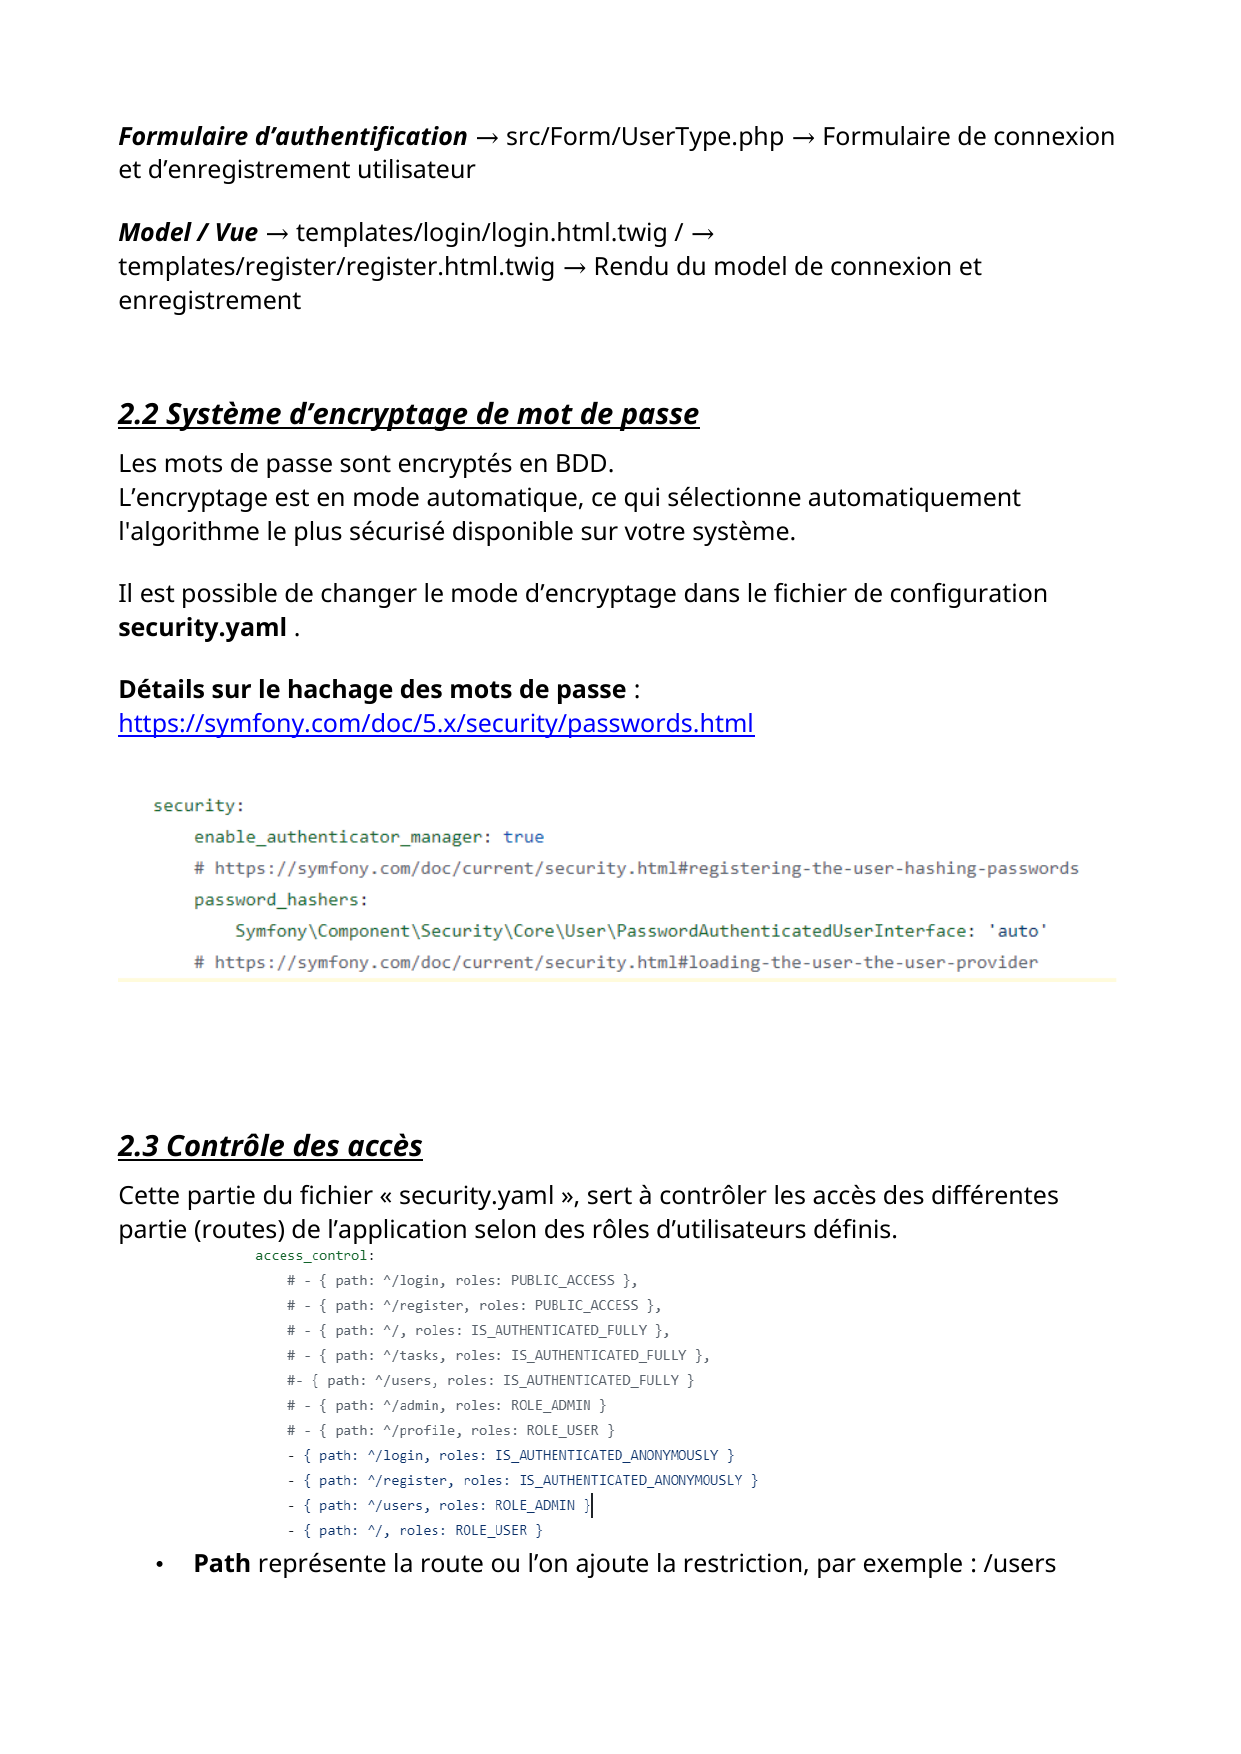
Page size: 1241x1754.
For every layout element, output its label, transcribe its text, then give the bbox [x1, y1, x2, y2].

text Les mots de passe sont encryptés en BDD. [118, 446, 1122, 479]
text Détails sur le hachage des mots de passe : https://symfony.com/doc/5.x/security/passwords.html [118, 672, 1122, 740]
text Il est possible de changer le mode d’encryptage dans le fichier de configuration security.yaml . [118, 576, 1122, 644]
text L’encryptage est en mode automatique, ce qui sélectionne automatiquement l'algorithme le plus sécurisé disponible sur votre système. [118, 479, 1122, 548]
list Path représente la route ou l’on ajoute la restriction, par exemple : /users [156, 1546, 1122, 1580]
text Cette partie du fichier « security.yaml », sert à contrôler les accès des différentes partie (routes) de l’application selon des rôles d’utilisateurs définis. [118, 1178, 1122, 1246]
text Model / Vue → templates/login/login.html.twig / → templates/register/register.html.twig → Rendu du model de connexion et enregistrement [118, 214, 1122, 316]
text 2.2 Système d’encryptage de mot de passe [118, 393, 1122, 433]
text Formulaire d’authentification → src/Form/UserType.php → Formulaire de connexion et d’enregistrement utilisateur [118, 118, 1122, 186]
text 2.3 Contrôle des accès [118, 1126, 1122, 1165]
